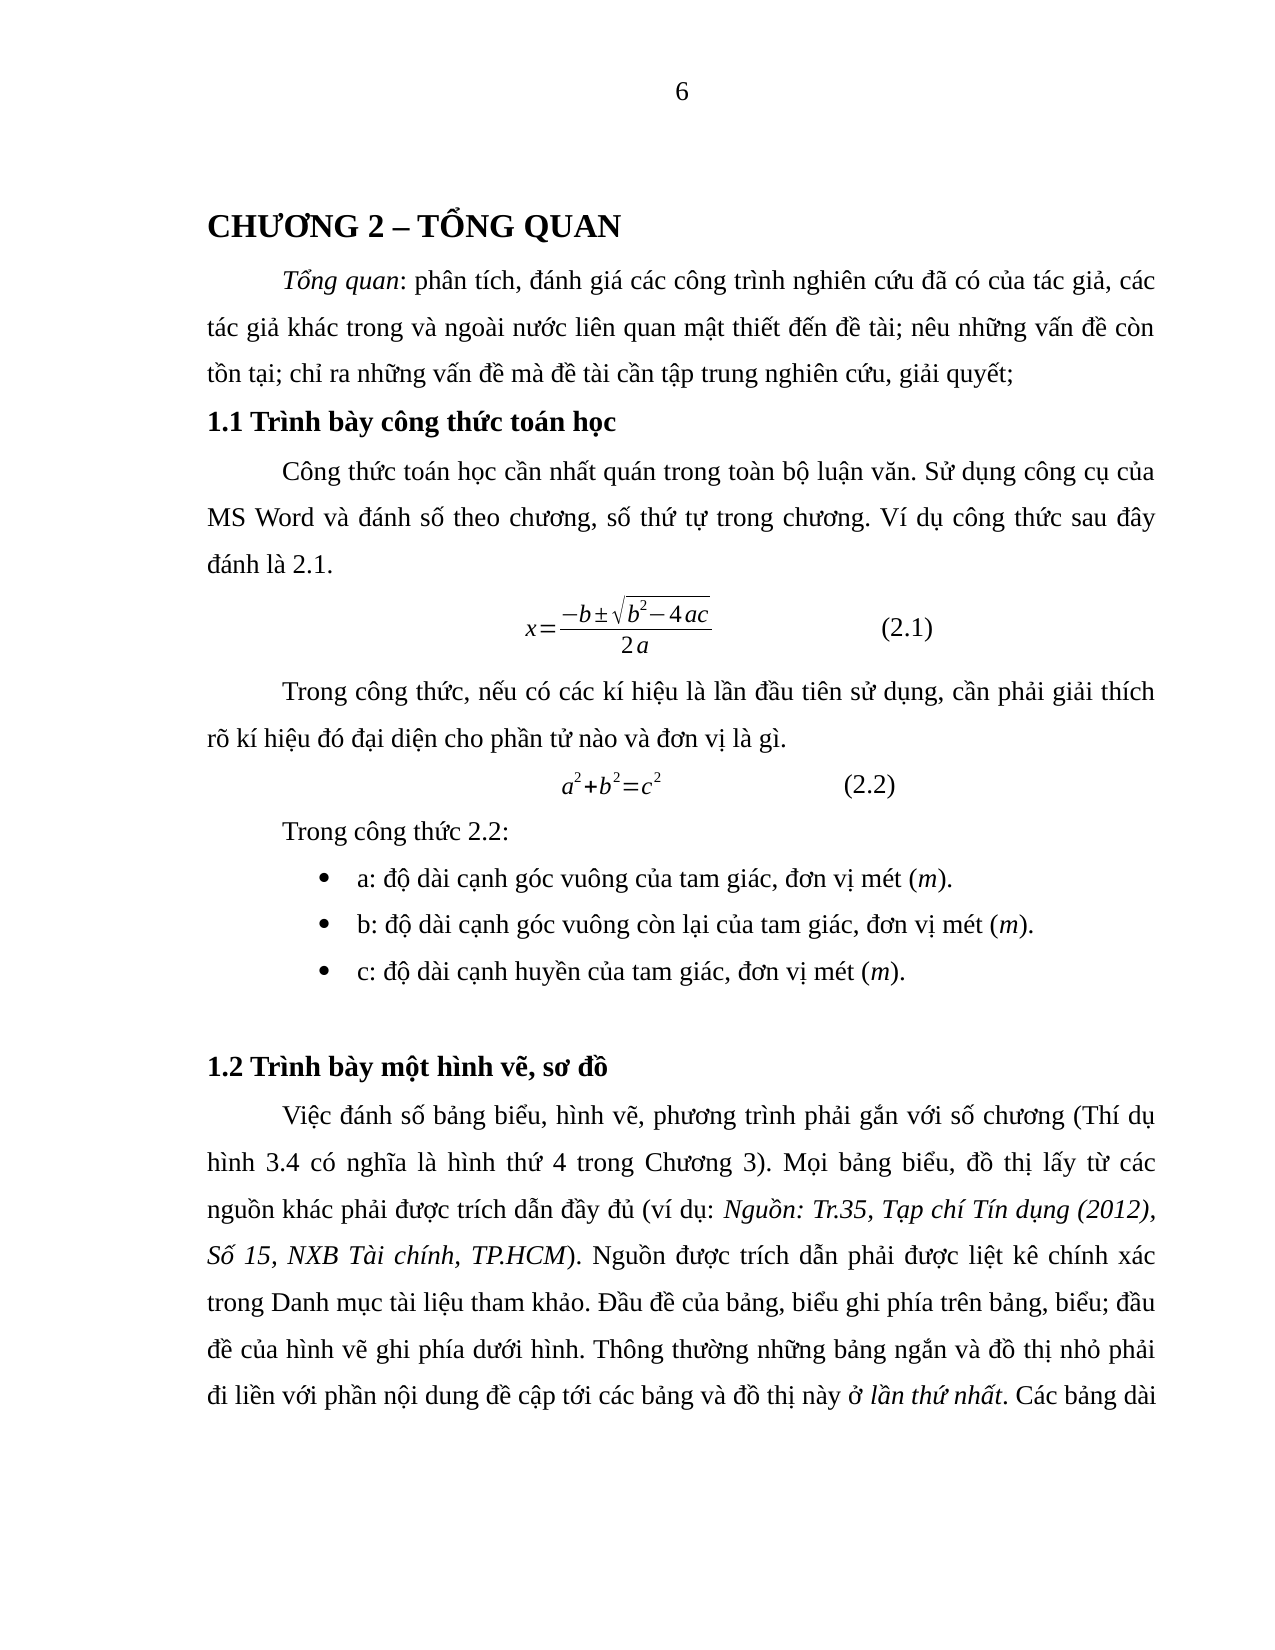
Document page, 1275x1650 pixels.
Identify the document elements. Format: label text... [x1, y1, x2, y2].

text Công thức toán học cần nhất quán trong toàn bộ luận văn. Sử dụng công cụ của MS Word và đánh số theo chương, số thứ tự trong chương. Ví dụ công thức sau đây đánh là 2.1. [207, 454, 1157, 579]
text Trong công thức, nếu có các kí hiệu là lần đầu tiên sử dụng, cần phải giải thích rõ kí hiệu đó đại diện cho phần tử nào và đơn vị là gì. [207, 675, 1157, 753]
text Việc đánh số bảng biểu, hình vẽ, phương trình phải gắn với số chương (Thí dụ hình 3.4 có nghĩa là hình thứ 4 trong Chương 3). Mọi bảng biểu, đồ thị lấy từ các nguồn khác phải được trích dẫn đầy đủ (ví dụ: Nguồn: Tr.35, Tạp chí Tín dụng (2012), Số 15, NXB Tài chính, TP.HCM). Nguồn được trích dẫn phải được liệt kê chính xác trong Danh mục tài liệu tham khảo. Đầu đề của bảng, biểu ghi phía trên bảng, biểu; đầu đề của hình vẽ ghi phía dưới hình. Thông thường những bảng ngắn và đồ thị nhỏ phải đi liền với phần nội dung đề cập tới các bảng và đồ thị này ở lần thứ nhất. Các bảng dài [207, 1099, 1157, 1411]
list b: độ dài cạnh góc vuông còn lại của tam giác, đơn vị mét (m). [319, 909, 1157, 940]
text 1.1 Trình bày công thức toán học [207, 404, 1157, 438]
text 1.2 Trình bày một hình vẽ, sơ đồ [207, 1049, 1157, 1083]
text (2.1) [207, 594, 1157, 659]
text Tổng quan: phân tích, đánh giá các công trình nghiên cứu đã có của tác giả, các tác giả khác trong và ngoài nước liên quan mật thiết đến đề tài; nêu những vấn đề còn tồn tại; chỉ ra những vấn đề mà đề tài cần tập trung nghiên cứu, giải quyết; [207, 264, 1157, 389]
text (2.2) [207, 768, 1157, 799]
list a: độ dài cạnh góc vuông của tam giác, đơn vị mét (m). [319, 862, 1157, 893]
text Trong công thức 2.2: [207, 815, 1157, 846]
list c: độ dài cạnh huyền của tam giác, đơn vị mét (m). [319, 956, 1157, 987]
text CHƯƠNG 2 – TỔNG QUAN [207, 207, 1157, 245]
